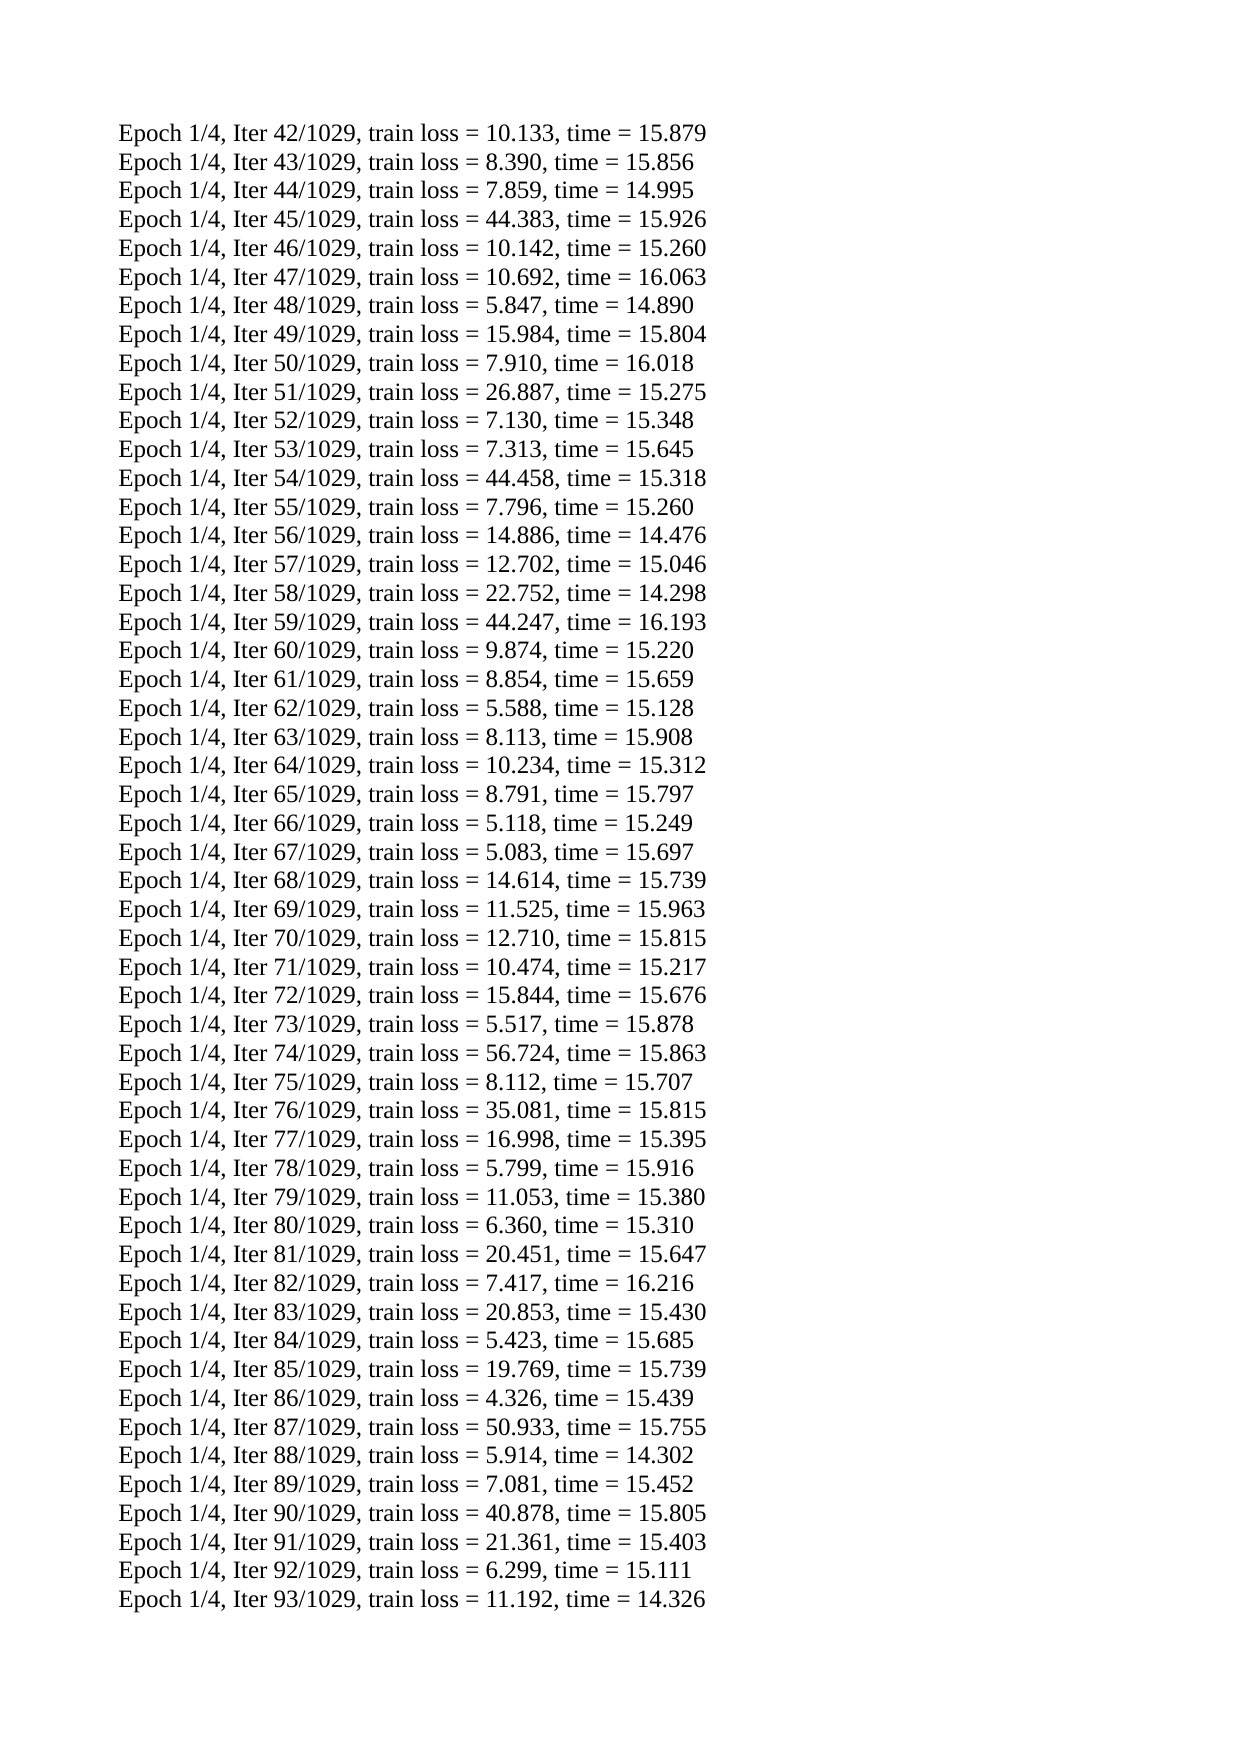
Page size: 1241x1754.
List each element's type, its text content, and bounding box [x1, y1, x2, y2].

text Epoch 1/4, Iter 59/1029, train loss = 44.247, time = 16.193 [118, 607, 1122, 636]
text Epoch 1/4, Iter 60/1029, train loss = 9.874, time = 15.220 [118, 636, 1122, 664]
text Epoch 1/4, Iter 58/1029, train loss = 22.752, time = 14.298 [118, 578, 1122, 607]
text Epoch 1/4, Iter 66/1029, train loss = 5.118, time = 15.249 [118, 808, 1122, 837]
text Epoch 1/4, Iter 48/1029, train loss = 5.847, time = 14.890 [118, 291, 1122, 319]
text Epoch 1/4, Iter 69/1029, train loss = 11.525, time = 15.963 [118, 894, 1122, 923]
text Epoch 1/4, Iter 68/1029, train loss = 14.614, time = 15.739 [118, 866, 1122, 894]
text Epoch 1/4, Iter 89/1029, train loss = 7.081, time = 15.452 [118, 1469, 1122, 1498]
text Epoch 1/4, Iter 86/1029, train loss = 4.326, time = 15.439 [118, 1383, 1122, 1412]
text Epoch 1/4, Iter 90/1029, train loss = 40.878, time = 15.805 [118, 1498, 1122, 1527]
text Epoch 1/4, Iter 84/1029, train loss = 5.423, time = 15.685 [118, 1326, 1122, 1354]
text Epoch 1/4, Iter 70/1029, train loss = 12.710, time = 15.815 [118, 923, 1122, 952]
text Epoch 1/4, Iter 49/1029, train loss = 15.984, time = 15.804 [118, 319, 1122, 348]
text Epoch 1/4, Iter 78/1029, train loss = 5.799, time = 15.916 [118, 1153, 1122, 1182]
text Epoch 1/4, Iter 62/1029, train loss = 5.588, time = 15.128 [118, 693, 1122, 722]
text Epoch 1/4, Iter 64/1029, train loss = 10.234, time = 15.312 [118, 751, 1122, 779]
text Epoch 1/4, Iter 53/1029, train loss = 7.313, time = 15.645 [118, 434, 1122, 463]
text Epoch 1/4, Iter 51/1029, train loss = 26.887, time = 15.275 [118, 377, 1122, 406]
text Epoch 1/4, Iter 85/1029, train loss = 19.769, time = 15.739 [118, 1354, 1122, 1383]
text Epoch 1/4, Iter 46/1029, train loss = 10.142, time = 15.260 [118, 233, 1122, 262]
text Epoch 1/4, Iter 77/1029, train loss = 16.998, time = 15.395 [118, 1124, 1122, 1153]
text Epoch 1/4, Iter 81/1029, train loss = 20.451, time = 15.647 [118, 1239, 1122, 1268]
text Epoch 1/4, Iter 83/1029, train loss = 20.853, time = 15.430 [118, 1297, 1122, 1326]
text Epoch 1/4, Iter 52/1029, train loss = 7.130, time = 15.348 [118, 406, 1122, 434]
text Epoch 1/4, Iter 61/1029, train loss = 8.854, time = 15.659 [118, 664, 1122, 693]
text Epoch 1/4, Iter 82/1029, train loss = 7.417, time = 16.216 [118, 1268, 1122, 1297]
text Epoch 1/4, Iter 93/1029, train loss = 11.192, time = 14.326 [118, 1584, 1122, 1613]
text Epoch 1/4, Iter 45/1029, train loss = 44.383, time = 15.926 [118, 204, 1122, 233]
text Epoch 1/4, Iter 63/1029, train loss = 8.113, time = 15.908 [118, 722, 1122, 751]
text Epoch 1/4, Iter 92/1029, train loss = 6.299, time = 15.111 [118, 1556, 1122, 1584]
text Epoch 1/4, Iter 71/1029, train loss = 10.474, time = 15.217 [118, 952, 1122, 981]
text Epoch 1/4, Iter 50/1029, train loss = 7.910, time = 16.018 [118, 348, 1122, 377]
text Epoch 1/4, Iter 57/1029, train loss = 12.702, time = 15.046 [118, 549, 1122, 578]
text Epoch 1/4, Iter 72/1029, train loss = 15.844, time = 15.676 [118, 981, 1122, 1009]
text Epoch 1/4, Iter 91/1029, train loss = 21.361, time = 15.403 [118, 1527, 1122, 1556]
text Epoch 1/4, Iter 75/1029, train loss = 8.112, time = 15.707 [118, 1067, 1122, 1096]
text Epoch 1/4, Iter 80/1029, train loss = 6.360, time = 15.310 [118, 1211, 1122, 1239]
text Epoch 1/4, Iter 44/1029, train loss = 7.859, time = 14.995 [118, 176, 1122, 204]
text Epoch 1/4, Iter 42/1029, train loss = 10.133, time = 15.879 [118, 118, 1122, 147]
text Epoch 1/4, Iter 73/1029, train loss = 5.517, time = 15.878 [118, 1009, 1122, 1038]
text Epoch 1/4, Iter 43/1029, train loss = 8.390, time = 15.856 [118, 147, 1122, 176]
text Epoch 1/4, Iter 79/1029, train loss = 11.053, time = 15.380 [118, 1182, 1122, 1211]
text Epoch 1/4, Iter 47/1029, train loss = 10.692, time = 16.063 [118, 262, 1122, 291]
text Epoch 1/4, Iter 76/1029, train loss = 35.081, time = 15.815 [118, 1096, 1122, 1124]
text Epoch 1/4, Iter 56/1029, train loss = 14.886, time = 14.476 [118, 521, 1122, 549]
text Epoch 1/4, Iter 65/1029, train loss = 8.791, time = 15.797 [118, 779, 1122, 808]
text Epoch 1/4, Iter 67/1029, train loss = 5.083, time = 15.697 [118, 837, 1122, 866]
text Epoch 1/4, Iter 87/1029, train loss = 50.933, time = 15.755 [118, 1412, 1122, 1441]
text Epoch 1/4, Iter 55/1029, train loss = 7.796, time = 15.260 [118, 492, 1122, 521]
text Epoch 1/4, Iter 88/1029, train loss = 5.914, time = 14.302 [118, 1441, 1122, 1469]
text Epoch 1/4, Iter 74/1029, train loss = 56.724, time = 15.863 [118, 1038, 1122, 1067]
text Epoch 1/4, Iter 54/1029, train loss = 44.458, time = 15.318 [118, 463, 1122, 492]
